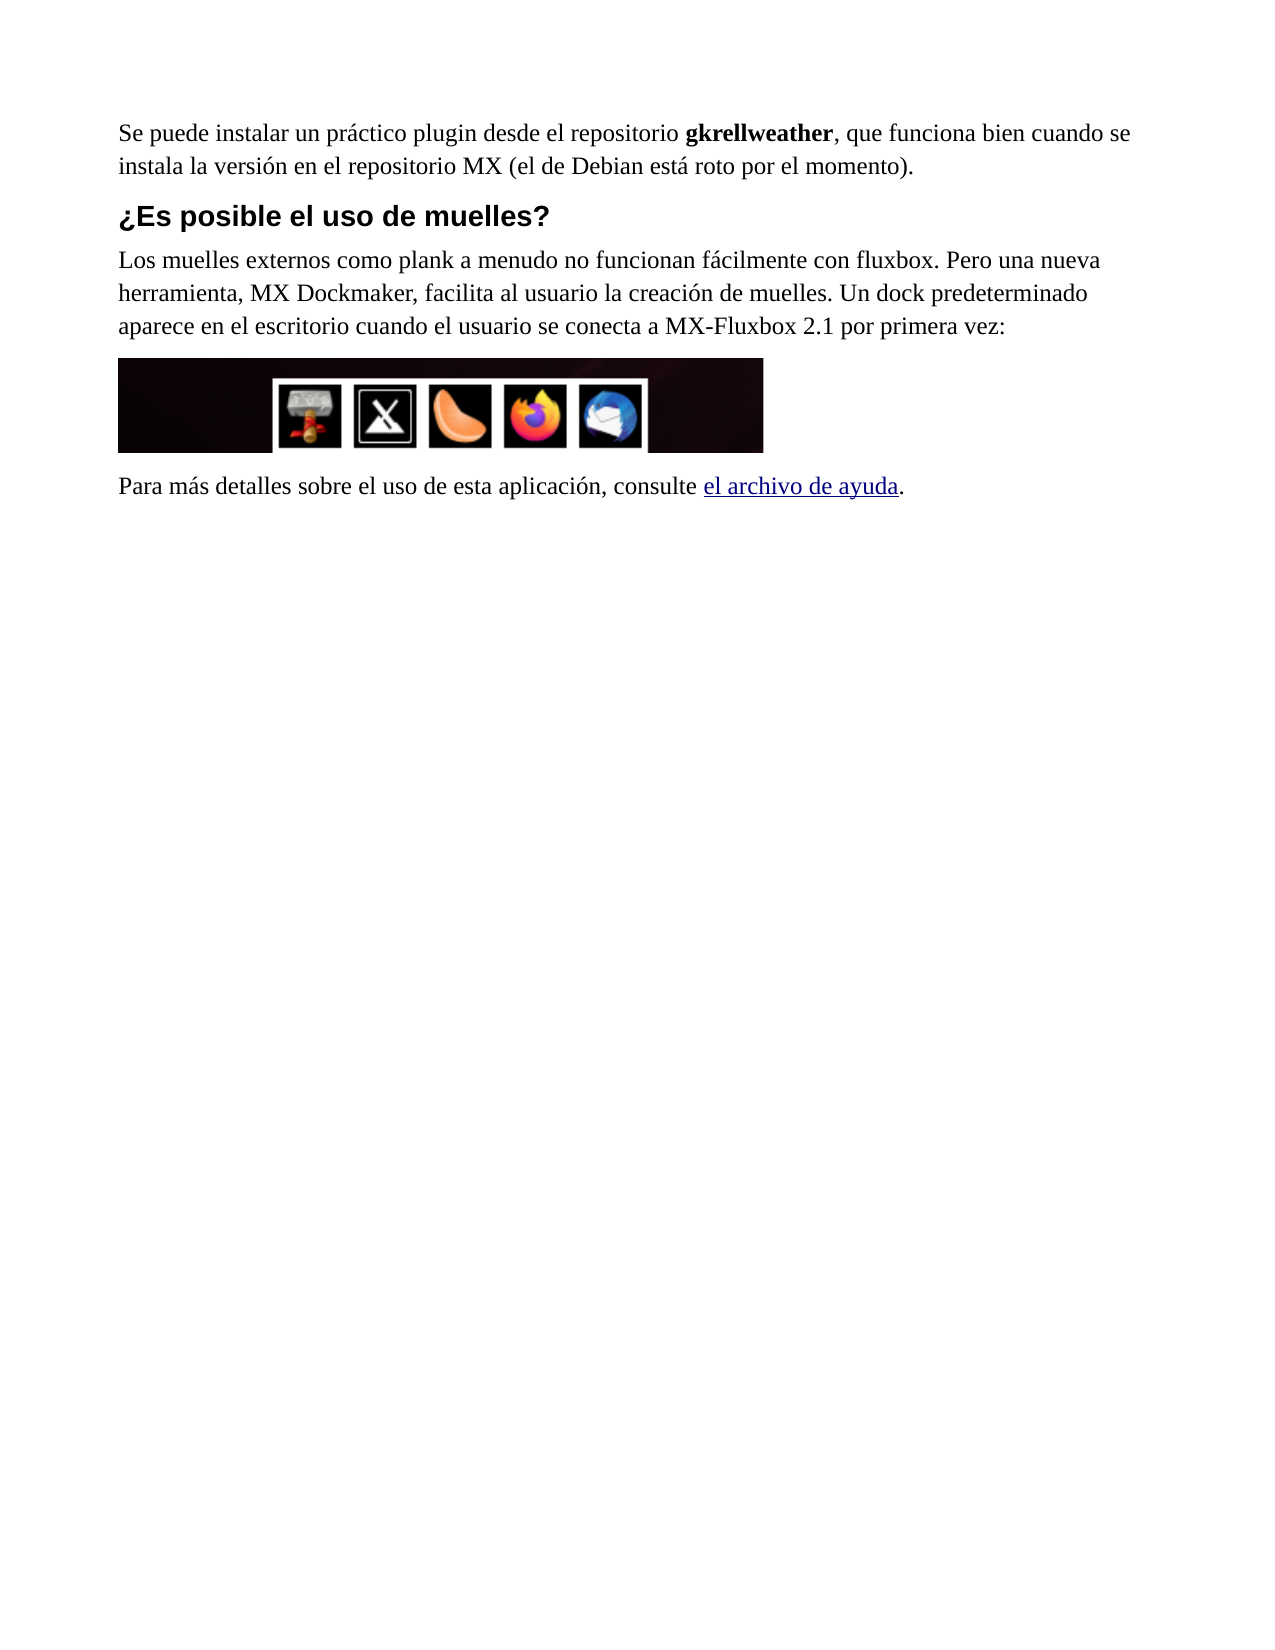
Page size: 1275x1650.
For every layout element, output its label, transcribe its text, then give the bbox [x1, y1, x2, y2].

text Los muelles externos como plank a menudo no funcionan fácilmente con fluxbox. Pero una nueva herramienta, MX Dockmaker, facilita al usuario la creación de muelles. Un dock predeterminado aparece en el escritorio cuando el usuario se conecta a MX-Fluxbox 2.1 por primera vez: [118, 245, 1157, 339]
text Se puede instalar un práctico plugin desde el repositorio gkrellweather, que funciona bien cuando se instala la versión en el repositorio MX (el de Debian está roto por el momento). [118, 118, 1157, 180]
picture [118, 358, 764, 453]
subtitle ¿Es posible el uso de muelles? [118, 199, 1157, 232]
text Para más detalles sobre el uso de esta aplicación, consulte el archivo de ayuda. [118, 471, 1157, 500]
